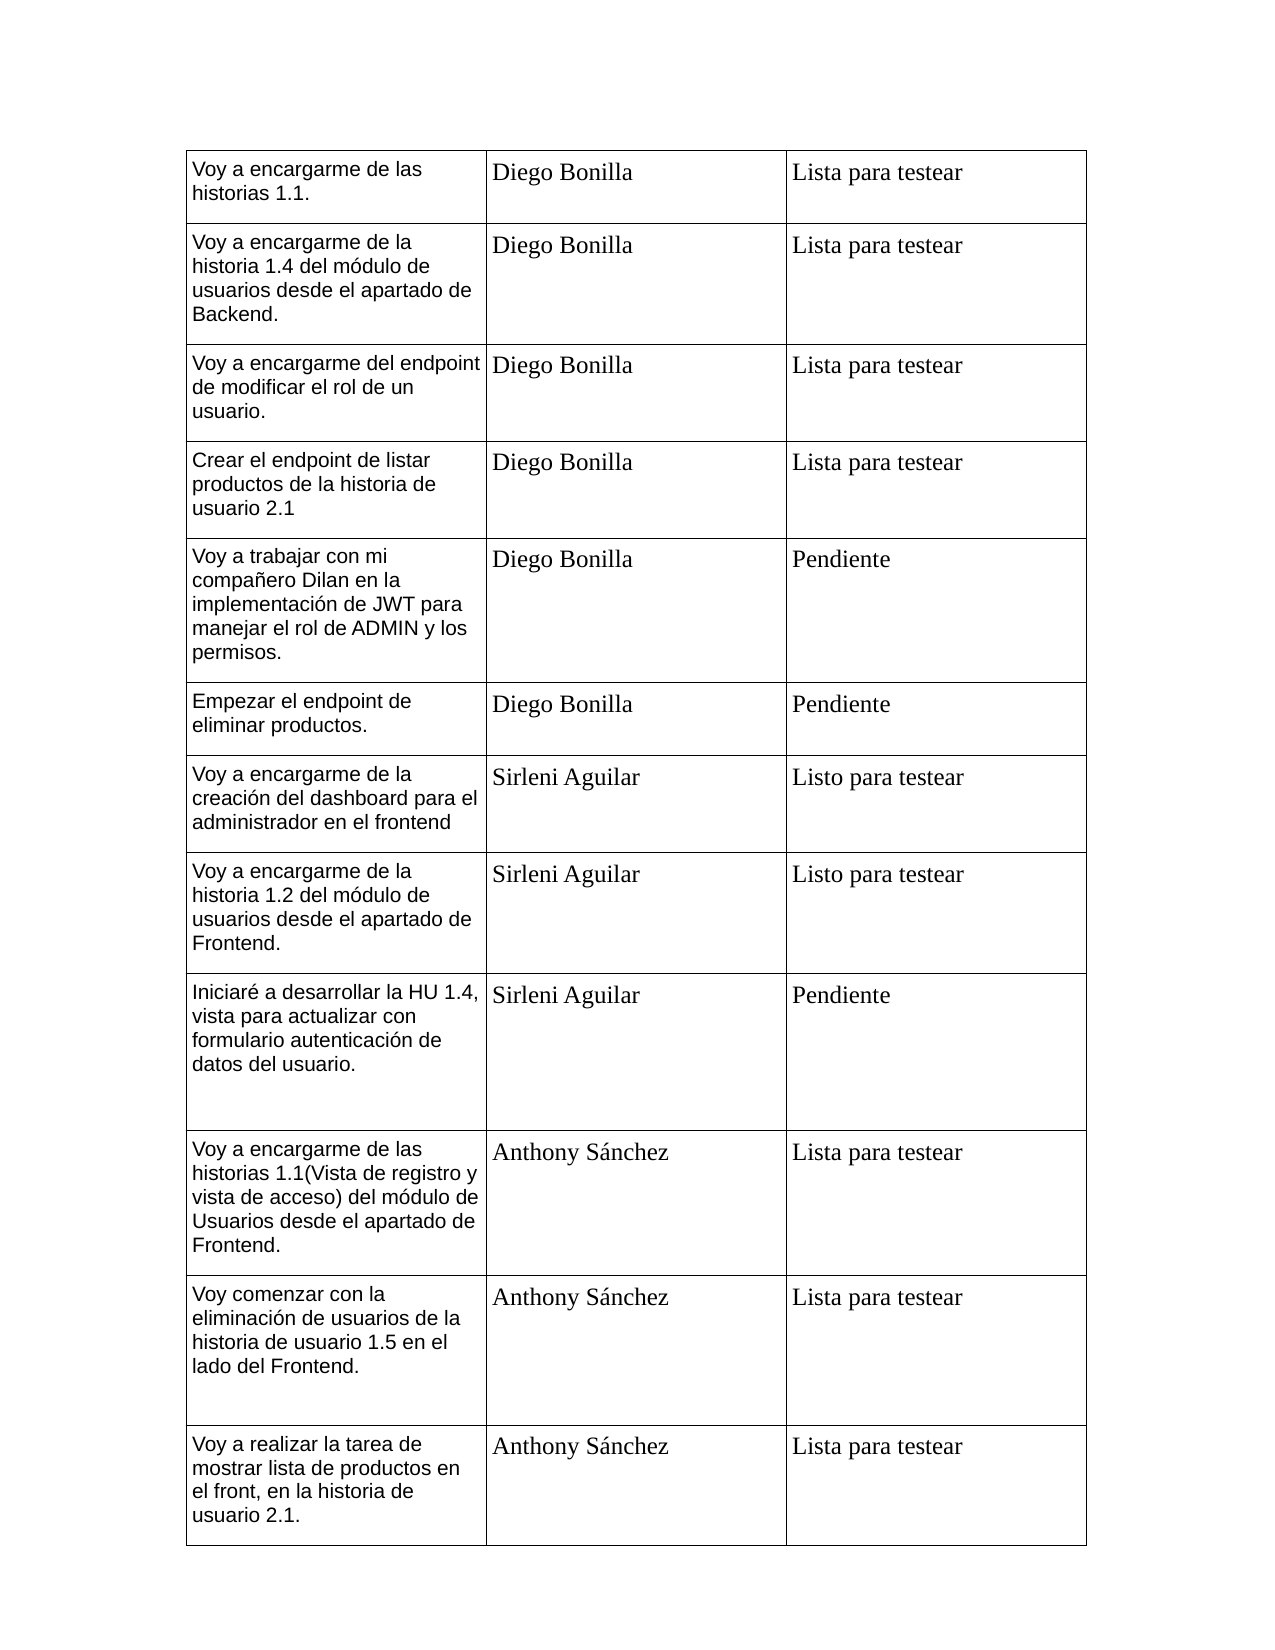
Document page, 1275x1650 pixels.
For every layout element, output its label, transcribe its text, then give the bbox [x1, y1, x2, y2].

table_cell Sirleni Aguilar [487, 853, 786, 973]
table_cell Voy a encargarme de la creación del dashboard para el administrador en el frontend [187, 756, 486, 852]
table_cell Diego Bonilla [487, 539, 786, 682]
table_cell Pendiente [787, 539, 1086, 682]
table_cell Pendiente [787, 683, 1086, 755]
table_cell Voy a encargarme de las historias 1.1(Vista de registro y vista de acceso) del módulo de Usuarios desde el apartado de Frontend. [187, 1131, 486, 1275]
table_cell Lista para testear [787, 345, 1086, 441]
table_cell Lista para testear [787, 224, 1086, 344]
table_cell Voy a realizar la tarea de mostrar lista de productos en el front, en la historia de usuario 2.1. [187, 1426, 486, 1545]
table_cell Listo para testear [787, 756, 1086, 852]
table_cell Crear el endpoint de listar productos de la historia de usuario 2.1 [187, 442, 486, 537]
table_cell Voy a encargarme de las historias 1.1. [187, 151, 486, 223]
table_cell Anthony Sánchez [487, 1426, 786, 1545]
table_cell Voy a encargarme de la historia 1.2 del módulo de usuarios desde el apartado de Frontend. [187, 853, 486, 973]
table_cell Anthony Sánchez [487, 1131, 786, 1275]
table_cell Voy comenzar con la eliminación de usuarios de la historia de usuario 1.5 en el lado del Frontend. [187, 1276, 486, 1424]
table_cell Pendiente [787, 974, 1086, 1130]
table_cell Sirleni Aguilar [487, 756, 786, 852]
table_cell Voy a encargarme del endpoint de modificar el rol de un usuario. [187, 345, 486, 441]
table_cell Diego Bonilla [487, 345, 786, 441]
table_cell Iniciaré a desarrollar la HU 1.4, vista para actualizar con formulario autenticación de datos del usuario. [187, 974, 486, 1130]
table_cell Lista para testear [787, 1131, 1086, 1275]
table_cell Listo para testear [787, 853, 1086, 973]
table_cell Diego Bonilla [487, 151, 786, 223]
table_cell Sirleni Aguilar [487, 974, 786, 1130]
table_cell Lista para testear [787, 1276, 1086, 1424]
table_cell Lista para testear [787, 442, 1086, 537]
table_cell Voy a encargarme de la historia 1.4 del módulo de usuarios desde el apartado de Backend. [187, 224, 486, 344]
table_cell Diego Bonilla [487, 683, 786, 755]
table_cell Anthony Sánchez [487, 1276, 786, 1424]
table_cell Voy a trabajar con mi compañero Dilan en la implementación de JWT para manejar el rol de ADMIN y los permisos. [187, 539, 486, 682]
table_cell Diego Bonilla [487, 224, 786, 344]
table_cell Diego Bonilla [487, 442, 786, 537]
table_cell Empezar el endpoint de eliminar productos. [187, 683, 486, 755]
table_cell Lista para testear [787, 1426, 1086, 1545]
table_cell Lista para testear [787, 151, 1086, 223]
